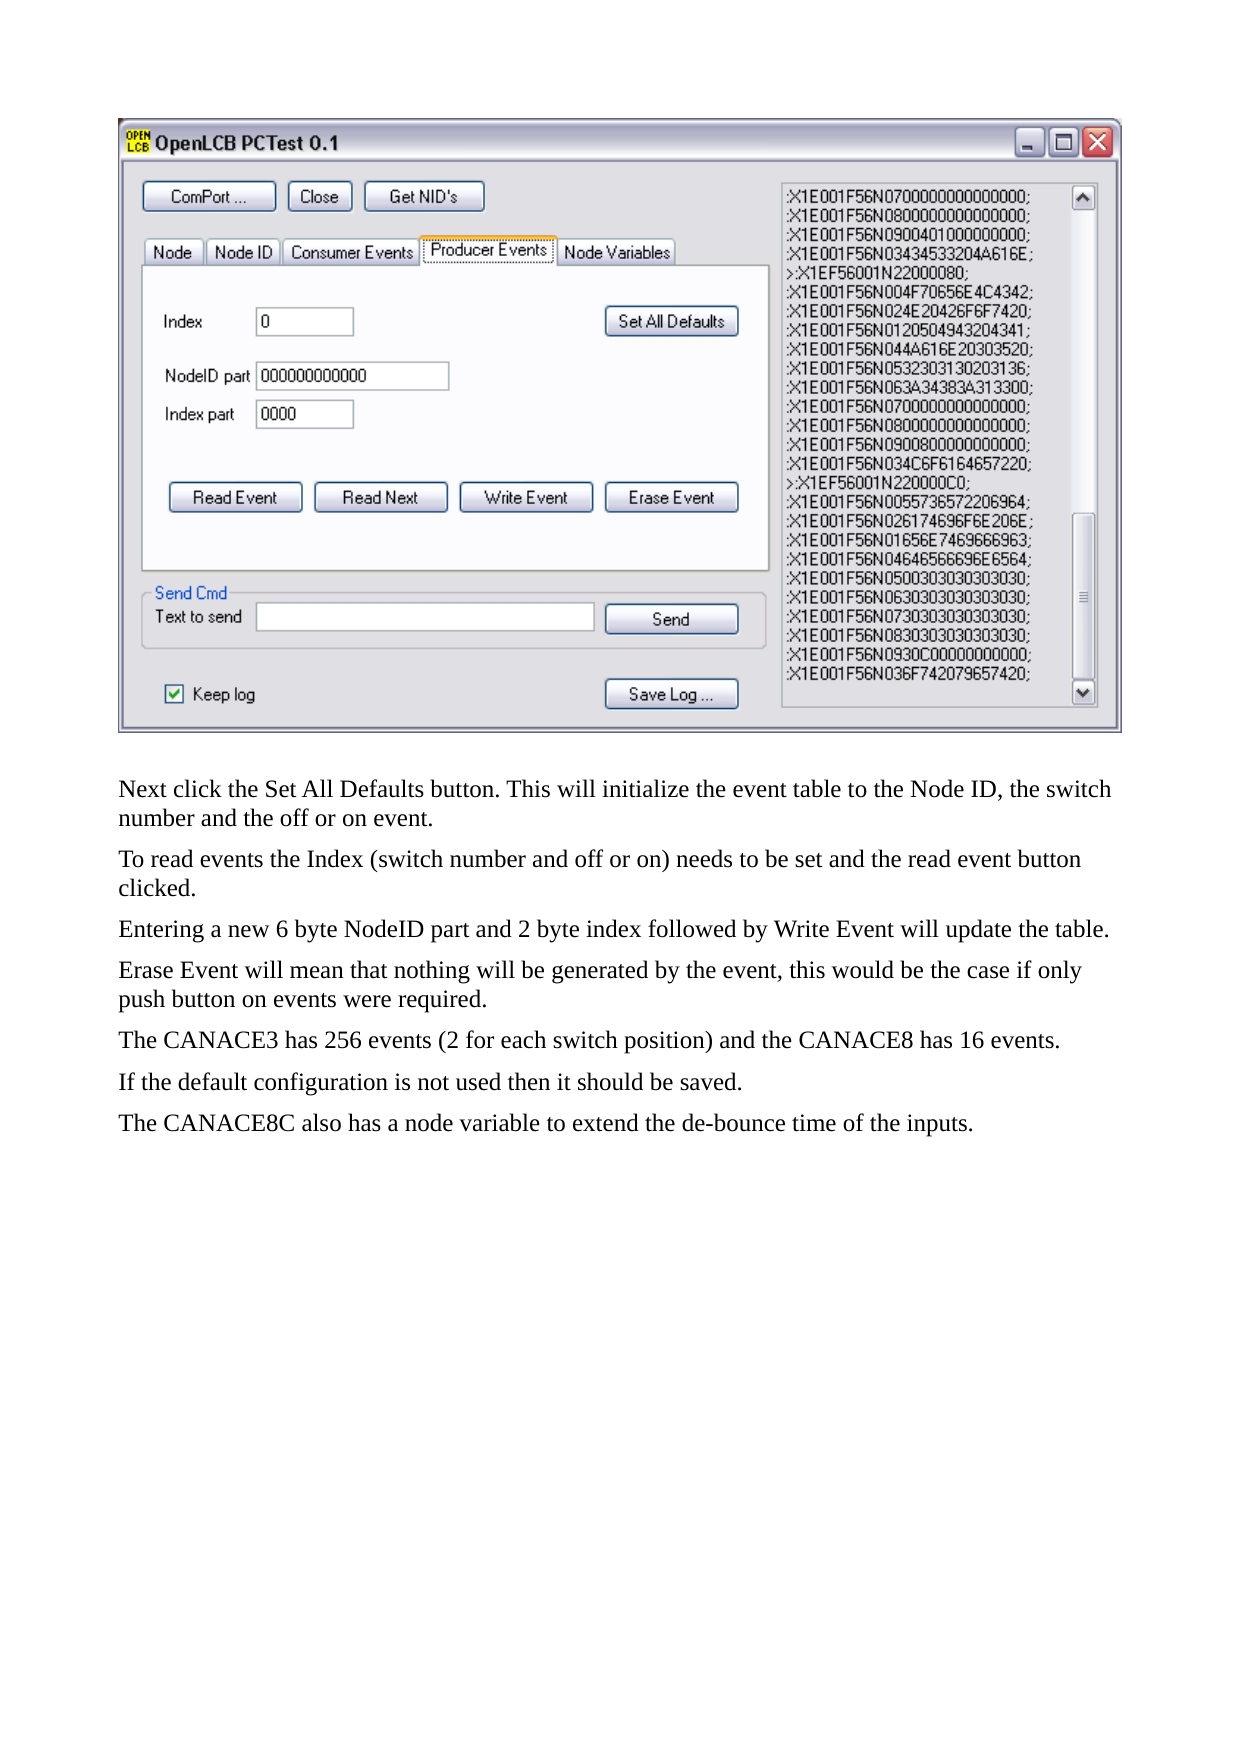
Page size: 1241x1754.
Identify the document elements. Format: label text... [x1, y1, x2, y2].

text If the default configuration is not used then it should be saved. [118, 1067, 1122, 1096]
text The CANACE8C also has a node variable to extend the de-bounce time of the inputs. [118, 1108, 1122, 1137]
text Erase Event will mean that nothing will be generated by the event, this would be the case if only push button on events were required. [118, 956, 1122, 1013]
text Entering a new 6 byte NodeID part and 2 byte index followed by Write Event will update the table. [118, 914, 1122, 943]
picture [118, 118, 1122, 733]
text To read events the Index (switch number and off or on) needs to be set and the read event button clicked. [118, 844, 1122, 902]
text Next click the Set All Defaults button. This will initialize the event table to the Node ID, the switch number and the off or on event. [118, 774, 1122, 832]
text The CANACE3 has 256 events (2 for each switch position) and the CANACE8 has 16 events. [118, 1026, 1122, 1054]
